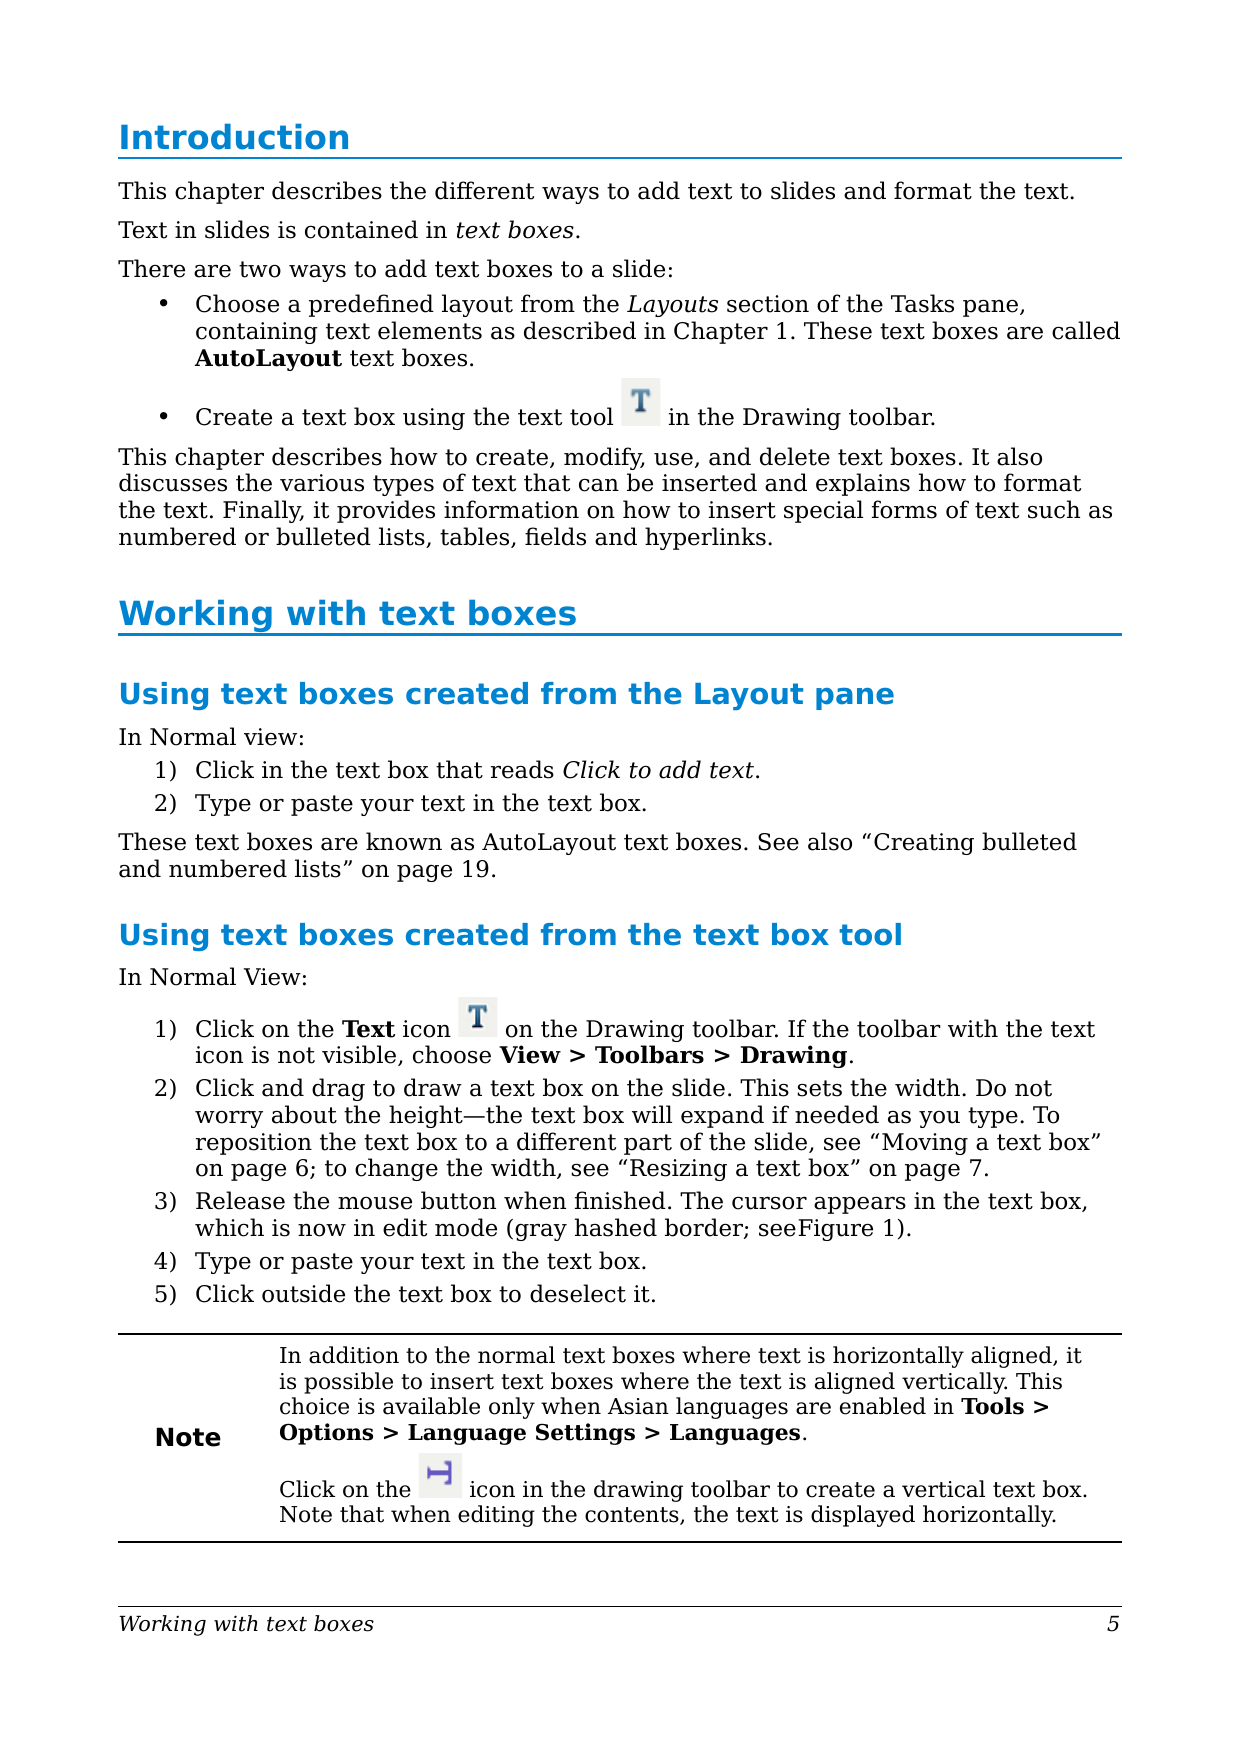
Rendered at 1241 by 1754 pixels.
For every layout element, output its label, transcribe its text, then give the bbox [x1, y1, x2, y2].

list Click on the Text icon on the Drawing toolbar. If the toolbar with the text icon is not visible, choose View > Toolbars > Drawing. [177, 997, 1122, 1069]
subtitle Using text boxes created from the text box tool [118, 918, 1122, 952]
list Click and drag to draw a text box on the slide. This sets the width. Do not worry about the height—the text box will expand if needed as you type. To reposition the text box to a different part of the slide, see “Moving a text box” on page 6; to change the width, see “Resizing a text box” on page 7. [177, 1076, 1122, 1182]
list Click outside the text box to deselect it. [177, 1281, 1122, 1308]
text These text boxes are known as AutoLayout text boxes. See also “Creating bulleted and numbered lists” on page 19. [118, 829, 1122, 882]
text Text in slides is contained in text boxes. [118, 217, 1122, 244]
picture [458, 997, 498, 1037]
list Click in the text box that reads Click to add text. [177, 757, 1122, 784]
table_header Note [118, 1335, 257, 1541]
list Type or paste your text in the text box. [177, 1248, 1122, 1275]
picture [621, 378, 661, 426]
list Choose a predefined layout from the Layouts section of the Tasks pane, containing text elements as described in Chapter 1. These text boxes are called AutoLayout text boxes. [156, 289, 1122, 372]
table_header In addition to the normal text boxes where text is horizontally aligned, it is possible to insert text boxes where the text is aligned vertically. This choice is available only when Asian languages are enabled in Tools > Options > Language Settings > Languages. Click on the icon in the drawing toolbar to create a vertical text box. Note that when editing the contents, the text is displayed horizontally. [258, 1335, 1122, 1541]
list Type or paste your text in the text box. [177, 790, 1122, 817]
text This chapter describes the different ways to add text to slides and format the text. [118, 178, 1122, 204]
list In Normal View: [118, 964, 1122, 991]
subtitle Working with text boxes [118, 595, 1122, 633]
picture [418, 1453, 463, 1498]
text This chapter describes how to create, modify, use, and delete text boxes. It also discusses the various types of text that can be inserted and explains how to format the text. Finally, it provides information on how to insert special forms of text such as numbered or bulleted lists, tables, fields and hyperlinks. [118, 444, 1122, 550]
list There are two ways to add text boxes to a slide: [118, 256, 1122, 283]
list In Normal view: [118, 724, 1122, 751]
list Create a text box using the text tool in the Drawing toolbar. [156, 378, 1122, 431]
subtitle Using text boxes created from the Layout pane [118, 677, 1122, 711]
subtitle Introduction [118, 118, 1122, 157]
list Release the mouse button when finished. The cursor appears in the text box, which is now in edit mode (gray hashed border; seeFigure 1). [177, 1188, 1122, 1242]
